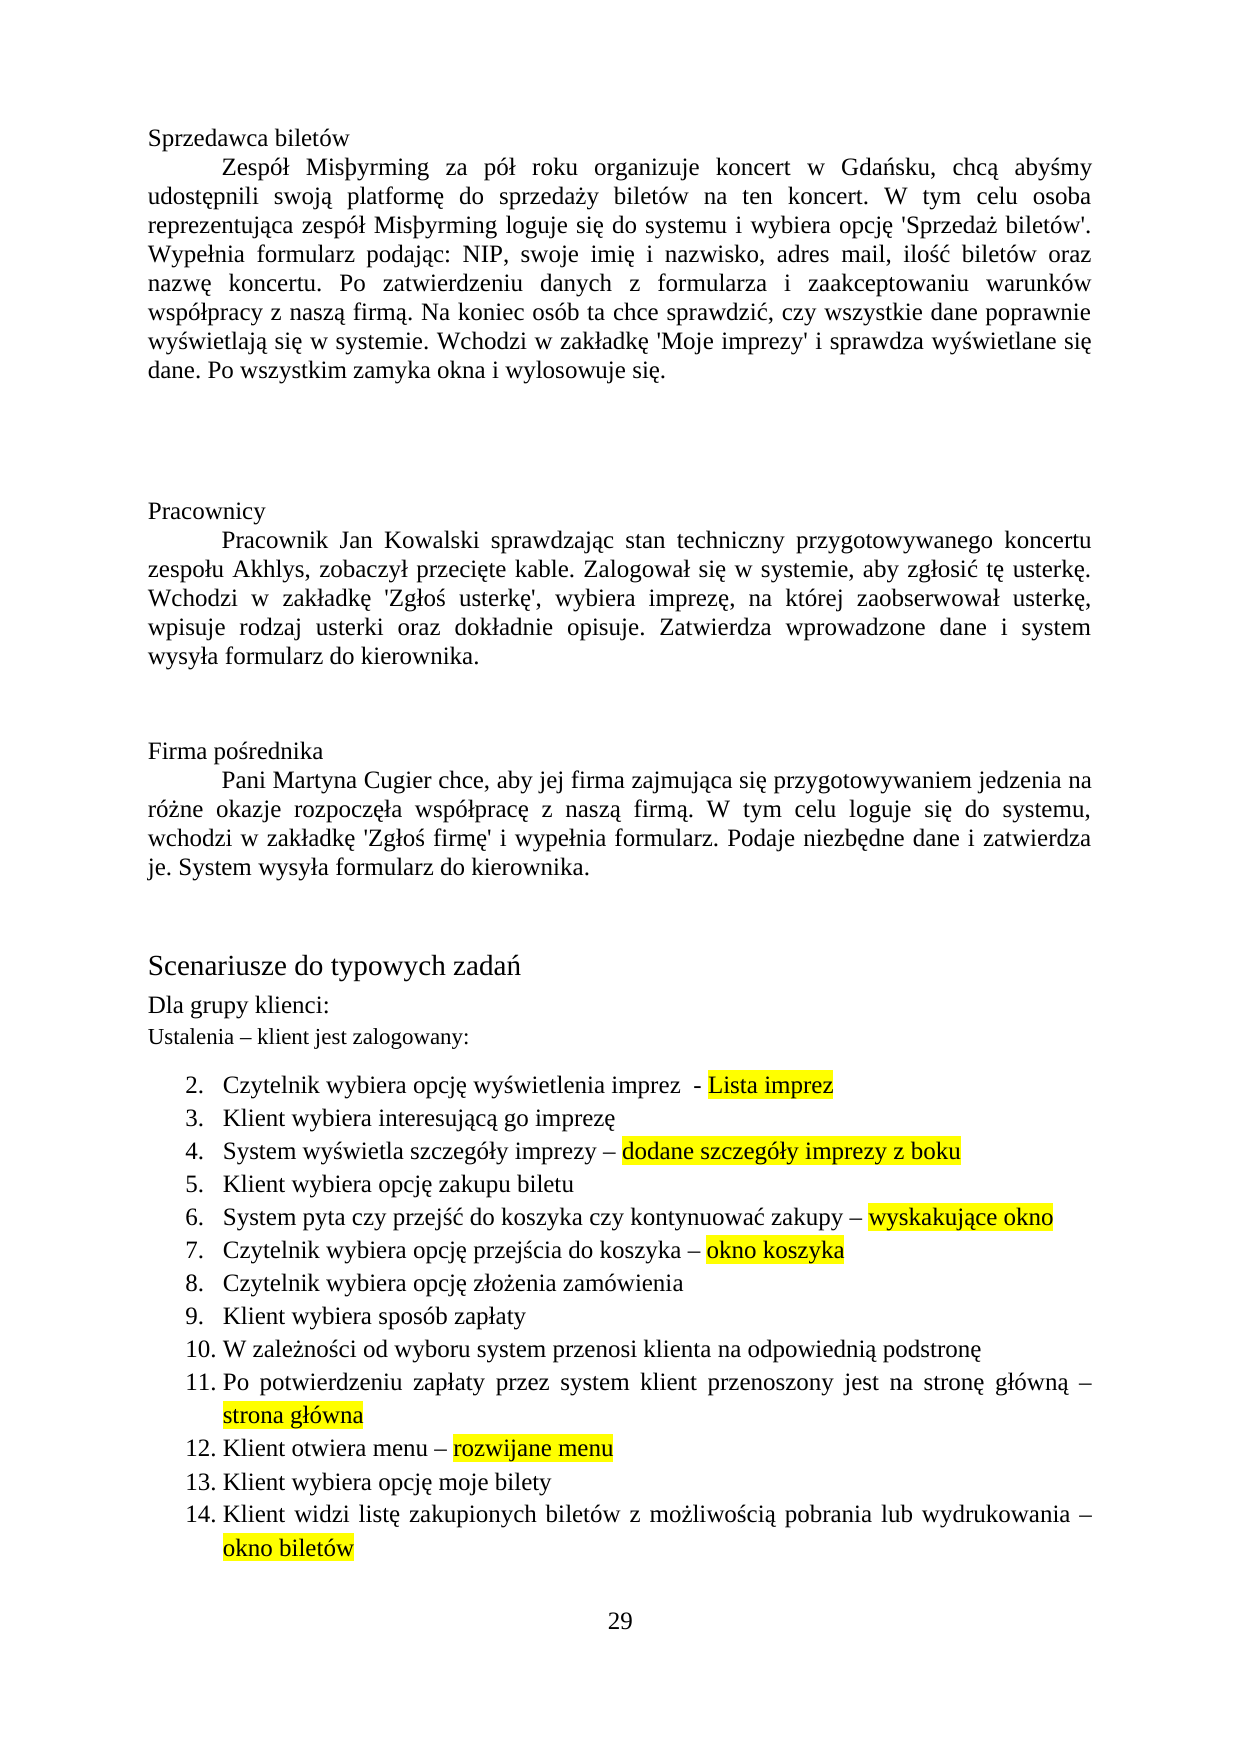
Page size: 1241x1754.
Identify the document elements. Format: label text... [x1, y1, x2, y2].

text Pracownik Jan Kowalski sprawdzając stan techniczny przygotowywanego koncertu zespołu Akhlys, zobaczył przecięte kable. Zalogował się w systemie, aby zgłosić tę usterkę. Wchodzi w zakładkę 'Zgłoś usterkę', wybiera imprezę, na której zaobserwował usterkę, wpisuje rodzaj usterki oraz dokładnie opisuje. Zatwierdza wprowadzone dane i system wysyła formularz do kierownika. [148, 525, 1093, 670]
subtitle Firma pośrednika [148, 736, 1093, 765]
text Ustalenia – klient jest zalogowany: [148, 1023, 1093, 1050]
list Klient widzi listę zakupionych biletów z możliwością pobrania lub wydrukowania – okno biletów [185, 1499, 1093, 1561]
text Zespół Misþyrming za pół roku organizuje koncert w Gdańsku, chcą abyśmy udostępnili swoją platformę do sprzedaży biletów na ten koncert. W tym celu osoba reprezentująca zespół Misþyrming loguje się do systemu i wybiera opcję 'Sprzedaż biletów'. Wypełnia formularz podając: NIP, swoje imię i nazwisko, adres mail, ilość biletów oraz nazwę koncertu. Po zatwierdzeniu danych z formularza i zaakceptowaniu warunków współpracy z naszą firmą. Na koniec osób ta chce sprawdzić, czy wszystkie dane poprawnie wyświetlają się w systemie. Wchodzi w zakładkę 'Moje imprezy' i sprawdza wyświetlane się dane. Po wszystkim zamyka okna i wylosowuje się. [148, 152, 1093, 384]
text Pani Martyna Cugier chce, aby jej firma zajmująca się przygotowywaniem jedzenia na różne okazje rozpoczęła współpracę z naszą firmą. W tym celu loguje się do systemu, wchodzi w zakładkę 'Zgłoś firmę' i wypełnia formularz. Podaje niezbędne dane i zatwierdza je. System wysyła formularz do kierownika. [148, 765, 1093, 881]
list Klient wybiera sposób zapłaty [185, 1301, 1093, 1330]
list W zależności od wyboru system przenosi klienta na odpowiednią podstronę [185, 1334, 1093, 1363]
list Klient wybiera interesującą go imprezę [185, 1103, 1093, 1132]
subtitle Sprzedawca biletów [148, 123, 1093, 152]
subtitle Pracownicy [148, 496, 1093, 525]
list Czytelnik wybiera opcję wyświetlenia imprez - Lista imprez [185, 1070, 1093, 1099]
list System pyta czy przejść do koszyka czy kontynuować zakupy – wyskakujące okno [185, 1202, 1093, 1231]
list Klient wybiera opcję zakupu biletu [185, 1169, 1093, 1198]
list Klient wybiera opcję moje bilety [185, 1467, 1093, 1495]
subtitle Scenariusze do typowych zadań [148, 948, 1093, 981]
list System wyświetla szczegóły imprezy – dodane szczegóły imprezy z boku [185, 1136, 1093, 1165]
subtitle Dla grupy klienci: [148, 990, 1093, 1019]
list Po potwierdzeniu zapłaty przez system klient przenoszony jest na stronę główną – strona główna [185, 1367, 1093, 1429]
list Klient otwiera menu – rozwijane menu [185, 1433, 1093, 1462]
list Czytelnik wybiera opcję przejścia do koszyka – okno koszyka [185, 1235, 1093, 1264]
list Czytelnik wybiera opcję złożenia zamówienia [185, 1268, 1093, 1297]
